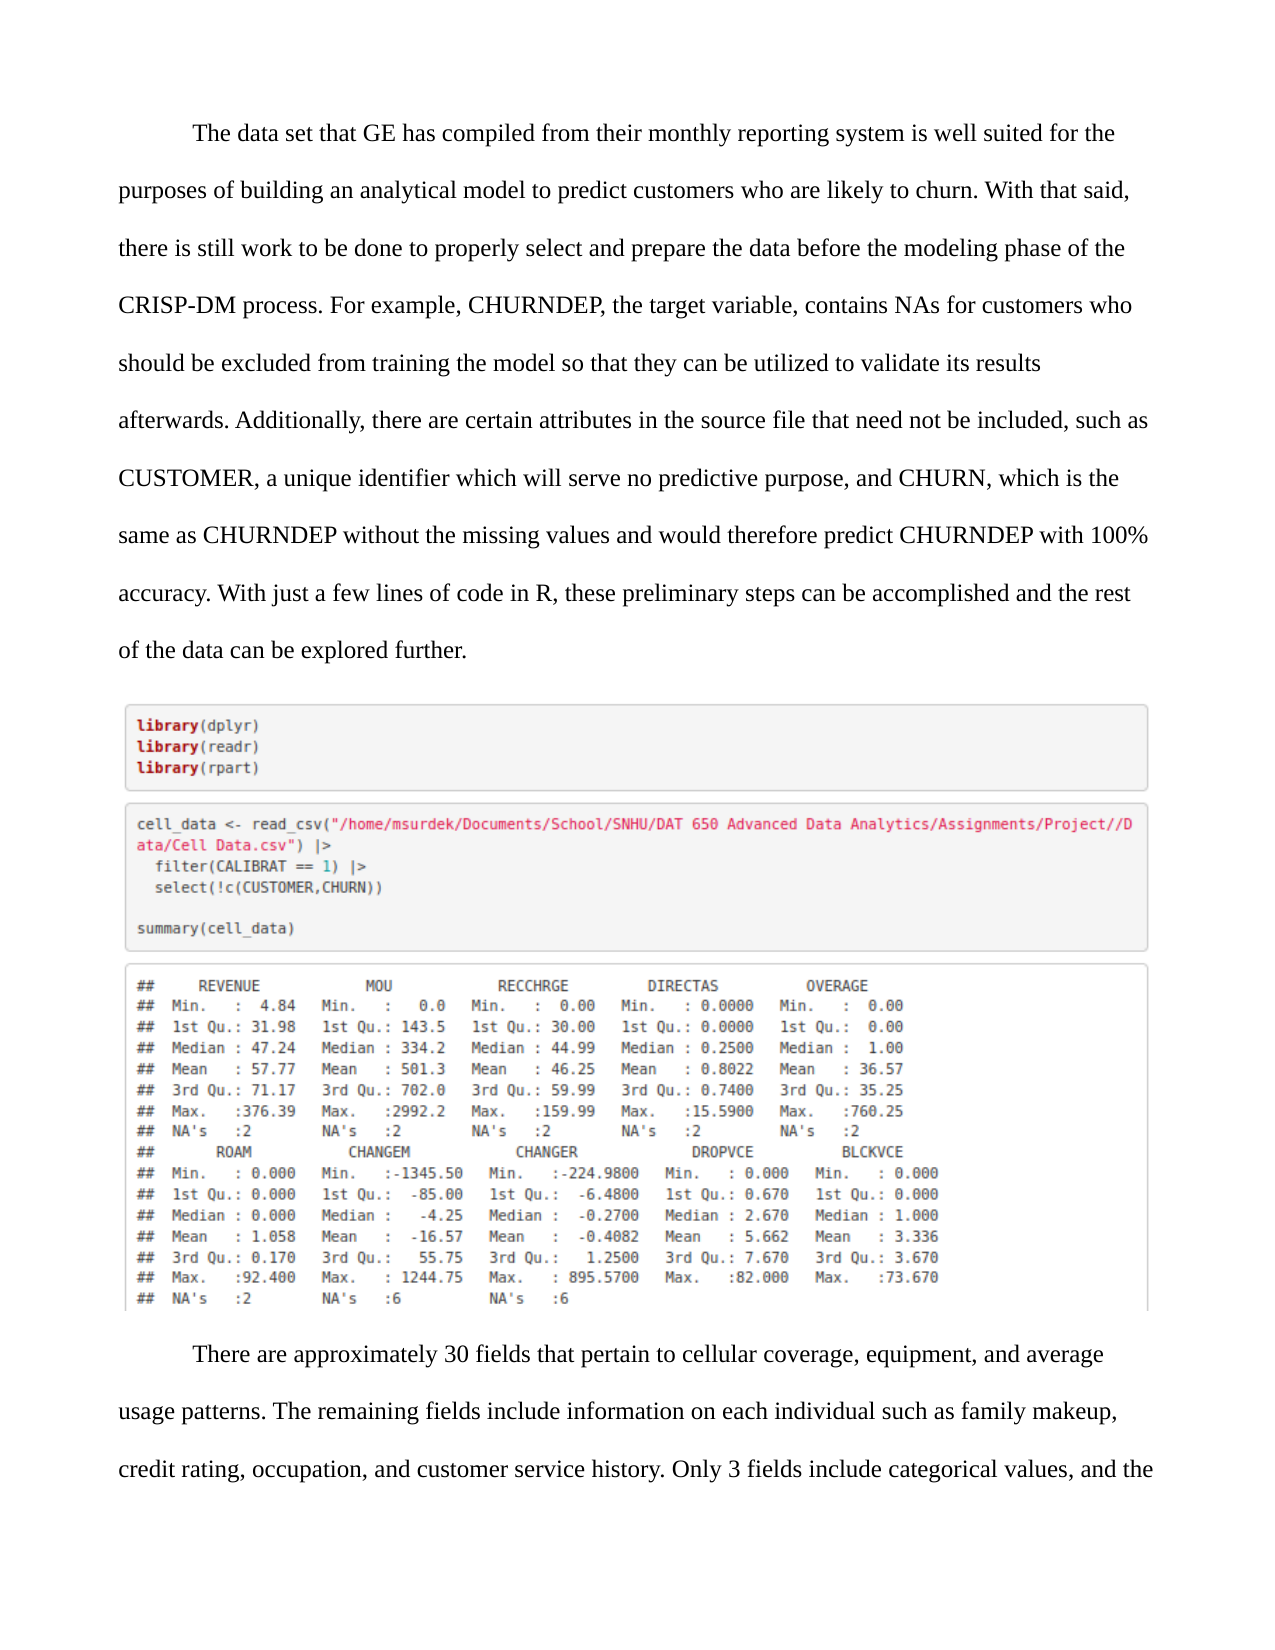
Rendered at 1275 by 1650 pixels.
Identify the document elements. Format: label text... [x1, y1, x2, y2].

text There are approximately 30 fields that pertain to cellular coverage, equipment, and average usage patterns. The remaining fields include information on each individual such as family makeup, credit rating, occupation, and customer service history. Only 3 fields include categorical values, and the [118, 1311, 1157, 1483]
text The data set that GE has compiled from their monthly reporting system is well suited for the purposes of building an analytical model to predict customers who are likely to churn. With that said, there is still work to be done to properly select and prepare the data before the modeling phase of the CRISP-DM process. For example, CHURNDEP, the target variable, contains NAs for customers who should be excluded from training the model so that they can be utilized to validate its results afterwards. Additionally, there are certain attributes in the source file that need not be included, such as CUSTOMER, a unique identifier which will serve no predictive purpose, and CHURN, which is the same as CHURNDEP without the missing values and would therefore predict CHURNDEP with 100% accuracy. With just a few lines of code in R, these preliminary steps can be accomplished and the rest of the data can be explored further. [118, 118, 1157, 664]
picture [118, 693, 1157, 1311]
